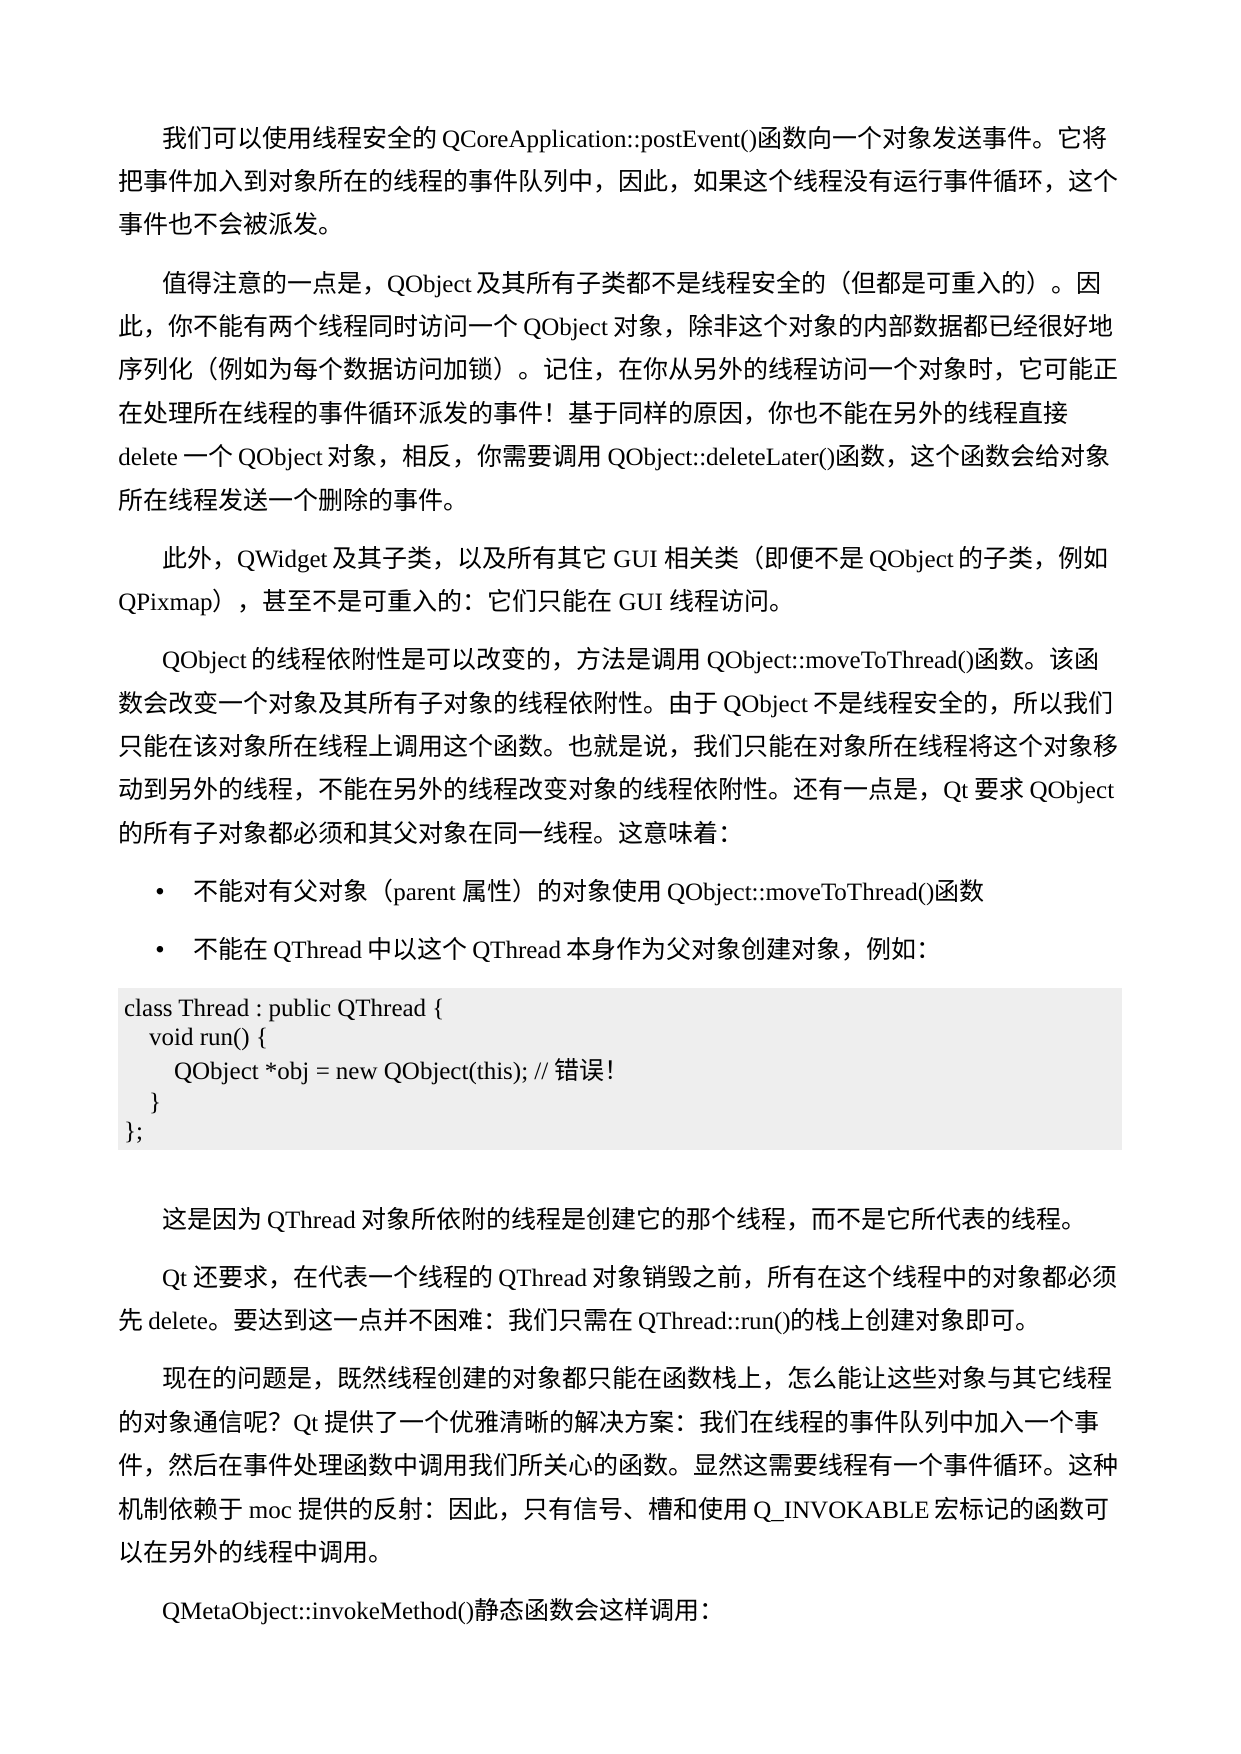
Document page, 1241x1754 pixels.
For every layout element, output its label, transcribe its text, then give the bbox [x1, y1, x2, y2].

text Qt 还要求，在代表一个线程的QThread对象销毁之前，所有在这个线程中的对象都必须先delete。要达到这一点并不困难：我们只需在QThread::run()的栈上创建对象即可。 [118, 1257, 1122, 1337]
table_header class Thread : public QThread { void run() { QObject *obj = new QObject(this); // 错误！ } }; [118, 988, 1122, 1150]
text 现在的问题是，既然线程创建的对象都只能在函数栈上，怎么能让这些对象与其它线程的对象通信呢？Qt 提供了一个优雅清晰的解决方案：我们在线程的事件队列中加入一个事件，然后在事件处理函数中调用我们所关心的函数。显然这需要线程有一个事件循环。这种机制依赖于 moc 提供的反射：因此，只有信号、槽和使用Q_INVOKABLE宏标记的函数可以在另外的线程中调用。 [118, 1359, 1122, 1569]
text 值得注意的一点是，QObject及其所有子类都不是线程安全的（但都是可重入的）。因此，你不能有两个线程同时访问一个QObject对象，除非这个对象的内部数据都已经很好地序列化（例如为每个数据访问加锁）。记住，在你从另外的线程访问一个对象时，它可能正在处理所在线程的事件循环派发的事件！基于同样的原因，你也不能在另外的线程直接delete一个QObject对象，相反，你需要调用QObject::deleteLater()函数，这个函数会给对象所在线程发送一个删除的事件。 [118, 263, 1122, 516]
text QMetaObject::invokeMethod()静态函数会这样调用： [118, 1591, 1122, 1627]
list 不能对有父对象（parent 属性）的对象使用QObject::moveToThread()函数 [156, 871, 1122, 908]
text 我们可以使用线程安全的QCoreApplication::postEvent()函数向一个对象发送事件。它将把事件加入到对象所在的线程的事件队列中，因此，如果这个线程没有运行事件循环，这个事件也不会被派发。 [118, 118, 1122, 241]
text 此外，QWidget及其子类，以及所有其它 GUI 相关类（即便不是QObject的子类，例如QPixmap），甚至不是可重入的：它们只能在 GUI 线程访问。 [118, 538, 1122, 618]
text 这是因为QThread对象所依附的线程是创建它的那个线程，而不是它所代表的线程。 [118, 1199, 1122, 1236]
text QObject的线程依附性是可以改变的，方法是调用QObject::moveToThread()函数。该函数会改变一个对象及其所有子对象的线程依附性。由于QObject不是线程安全的，所以我们只能在该对象所在线程上调用这个函数。也就是说，我们只能在对象所在线程将这个对象移动到另外的线程，不能在另外的线程改变对象的线程依附性。还有一点是，Qt 要求QObject的所有子对象都必须和其父对象在同一线程。这意味着： [118, 640, 1122, 850]
list 不能在QThread中以这个QThread本身作为父对象创建对象，例如： [156, 929, 1122, 966]
